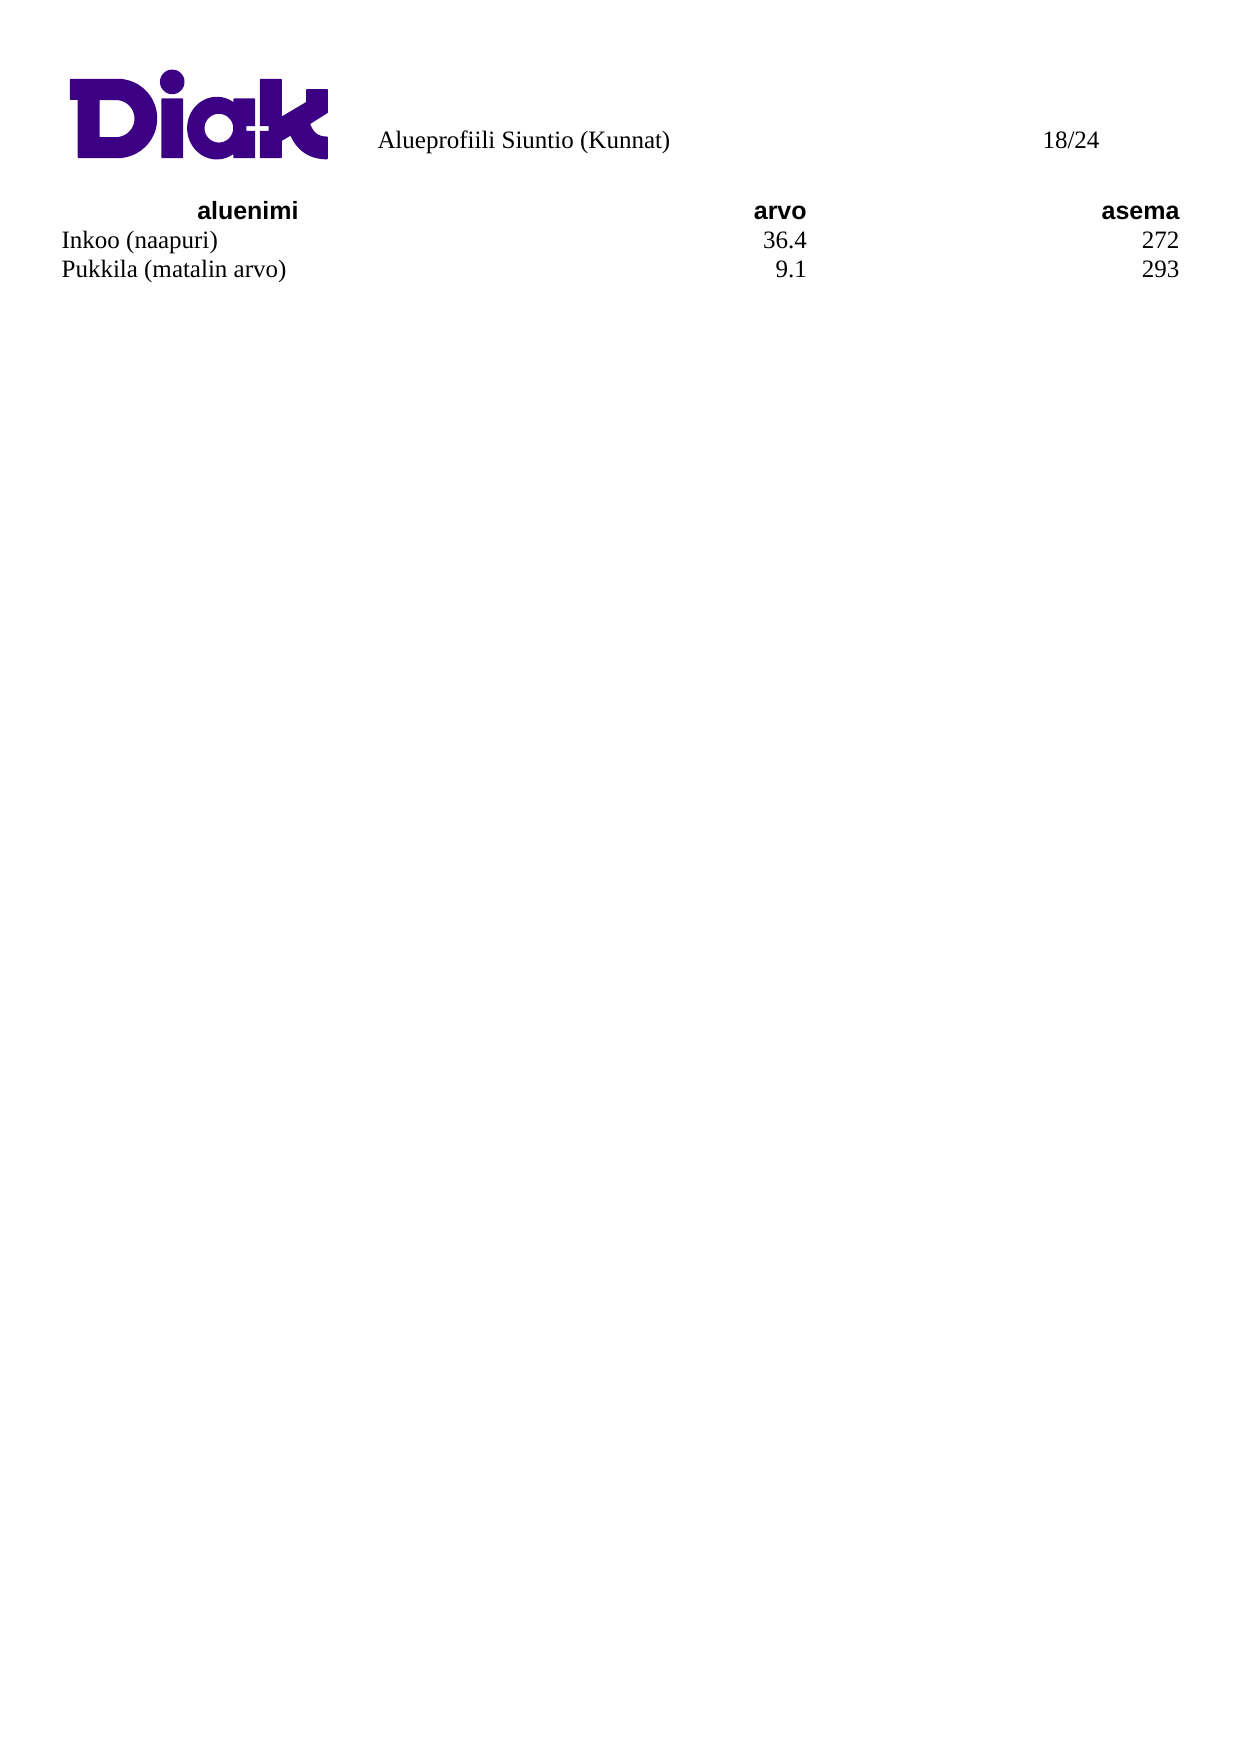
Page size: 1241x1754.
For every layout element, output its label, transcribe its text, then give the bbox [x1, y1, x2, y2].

table_header aluenimi [61, 196, 434, 225]
table_header asema [806, 196, 1179, 225]
table_header arvo [434, 196, 806, 225]
table_cell 9.1 [434, 254, 806, 282]
table_cell 36.4 [434, 225, 806, 254]
table_cell 272 [806, 225, 1179, 254]
table_cell Pukkila (matalin arvo) [61, 254, 434, 282]
table_cell 293 [806, 254, 1179, 282]
table_cell Inkoo (naapuri) [61, 225, 434, 254]
